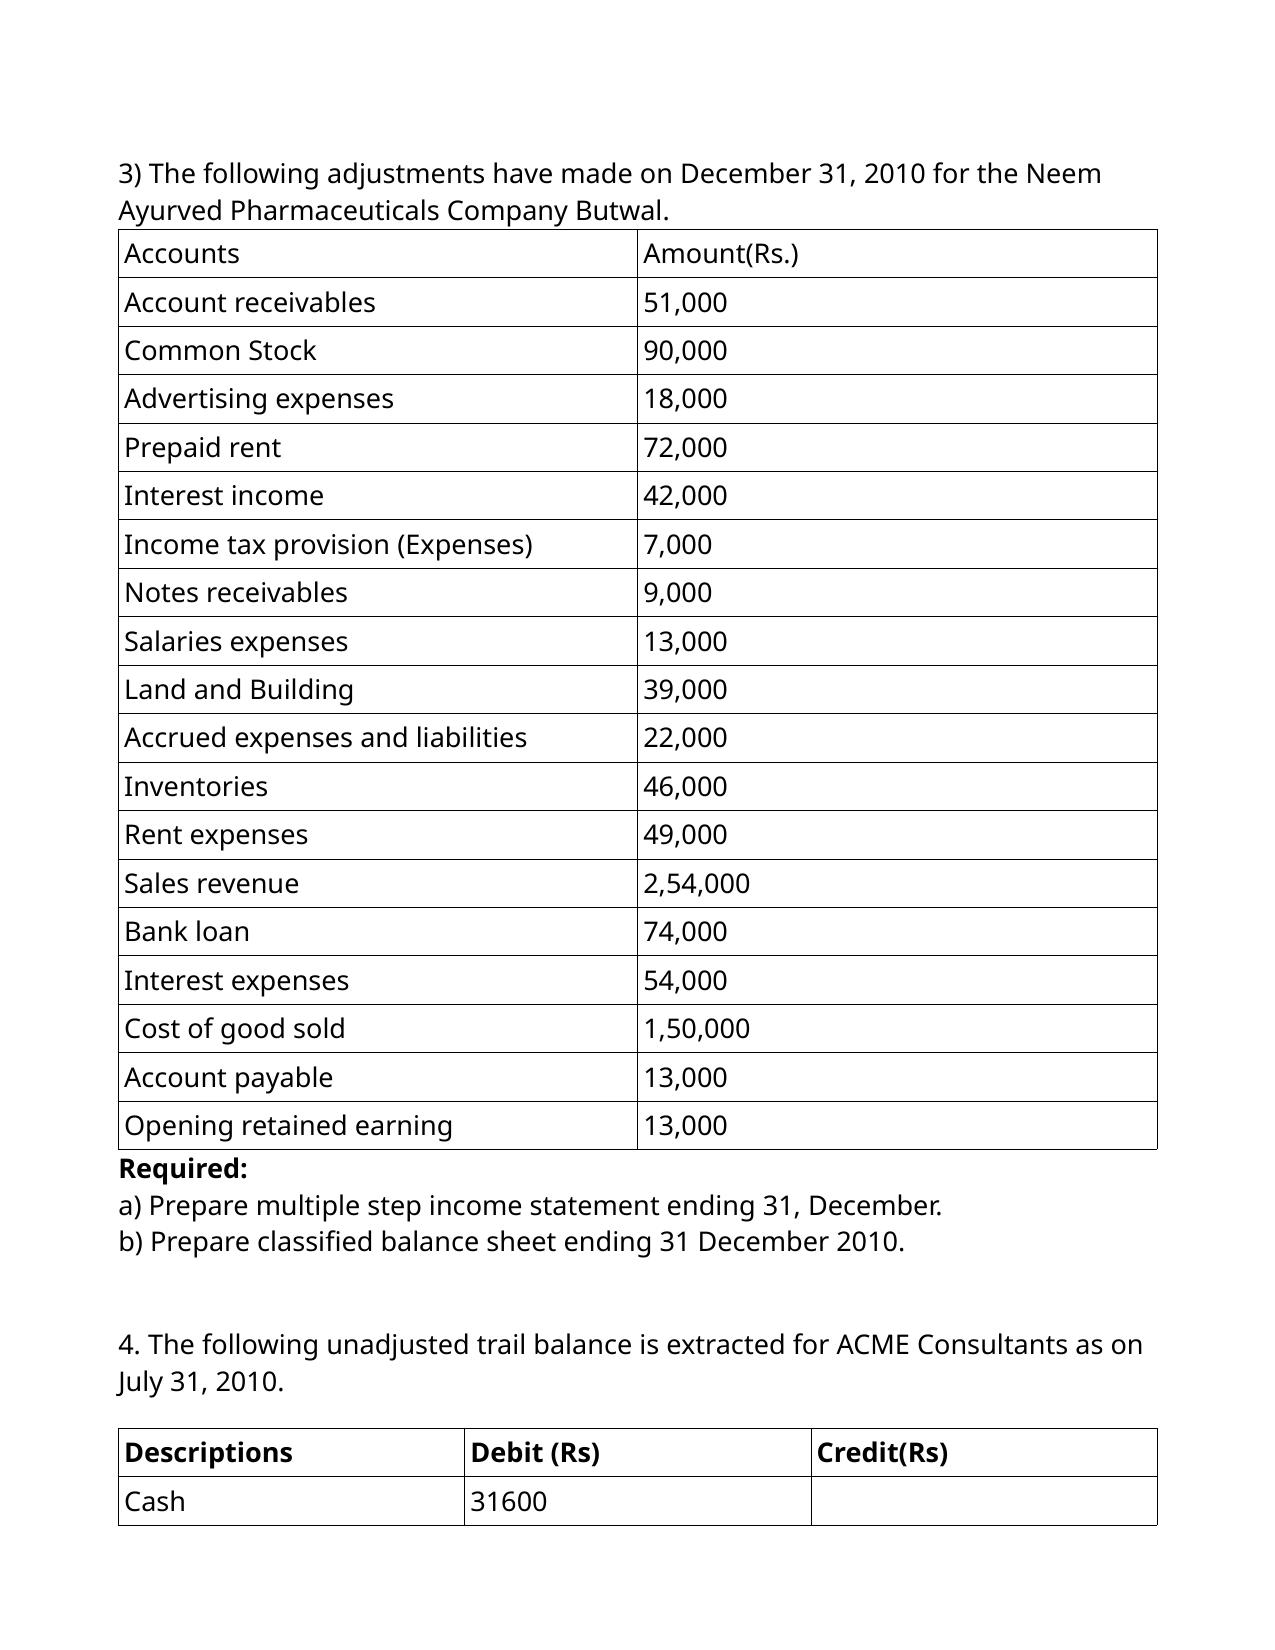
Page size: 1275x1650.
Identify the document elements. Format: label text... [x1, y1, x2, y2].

text 3) The following adjustments have made on December 31, 2010 for the Neem Ayurved Pharmaceuticals Company Butwal. [118, 155, 1157, 229]
table_cell [812, 1477, 1157, 1525]
table_cell Prepaid rent [119, 424, 637, 471]
table_cell 13,000 [638, 617, 1157, 665]
table_cell Common Stock [119, 327, 637, 374]
table_cell 49,000 [638, 811, 1157, 858]
table_cell Salaries expenses [119, 617, 637, 665]
table_cell 90,000 [638, 327, 1157, 374]
table_header Accounts [119, 230, 637, 277]
table_cell Rent expenses [119, 811, 637, 858]
table_cell 13,000 [638, 1102, 1157, 1149]
table_cell 22,000 [638, 714, 1157, 762]
table_header Amount(Rs.) [638, 230, 1157, 277]
table_cell Sales revenue [119, 860, 637, 907]
table_cell 31600 [465, 1477, 811, 1525]
table_cell Accrued expenses and liabilities [119, 714, 637, 762]
table_cell Account payable [119, 1053, 637, 1101]
text 4. The following unadjusted trail balance is extracted for ACME Consultants as on July 31, 2010. [118, 1288, 1157, 1428]
table_cell Opening retained earning [119, 1102, 637, 1149]
table_cell Advertising expenses [119, 375, 637, 422]
table_cell 42,000 [638, 472, 1157, 519]
table_cell 74,000 [638, 908, 1157, 955]
table_cell Bank loan [119, 908, 637, 955]
table_cell 13,000 [638, 1053, 1157, 1101]
table_header Credit(Rs) [812, 1429, 1157, 1476]
table_cell 39,000 [638, 666, 1157, 713]
table_cell Inventories [119, 763, 637, 810]
table_cell 2,54,000 [638, 860, 1157, 907]
table_cell Cash [119, 1477, 464, 1525]
table_cell Interest income [119, 472, 637, 519]
table_cell Notes receivables [119, 569, 637, 616]
table_cell Land and Building [119, 666, 637, 713]
table_cell 9,000 [638, 569, 1157, 616]
table_cell 54,000 [638, 956, 1157, 1004]
table_header Debit (Rs) [465, 1429, 811, 1476]
table_header Descriptions [119, 1429, 464, 1476]
table_cell Account receivables [119, 278, 637, 326]
table_cell 7,000 [638, 520, 1157, 568]
table_cell Income tax provision (Expenses) [119, 520, 637, 568]
table_cell 1,50,000 [638, 1005, 1157, 1052]
table_cell 72,000 [638, 424, 1157, 471]
text Required: a) Prepare multiple step income statement ending 31, December. b) Prepare classified balance sheet ending 31 December 2010. [118, 1150, 1157, 1288]
table_cell 18,000 [638, 375, 1157, 422]
table_cell 51,000 [638, 278, 1157, 326]
table_cell Cost of good sold [119, 1005, 637, 1052]
table_cell Interest expenses [119, 956, 637, 1004]
table_cell 46,000 [638, 763, 1157, 810]
